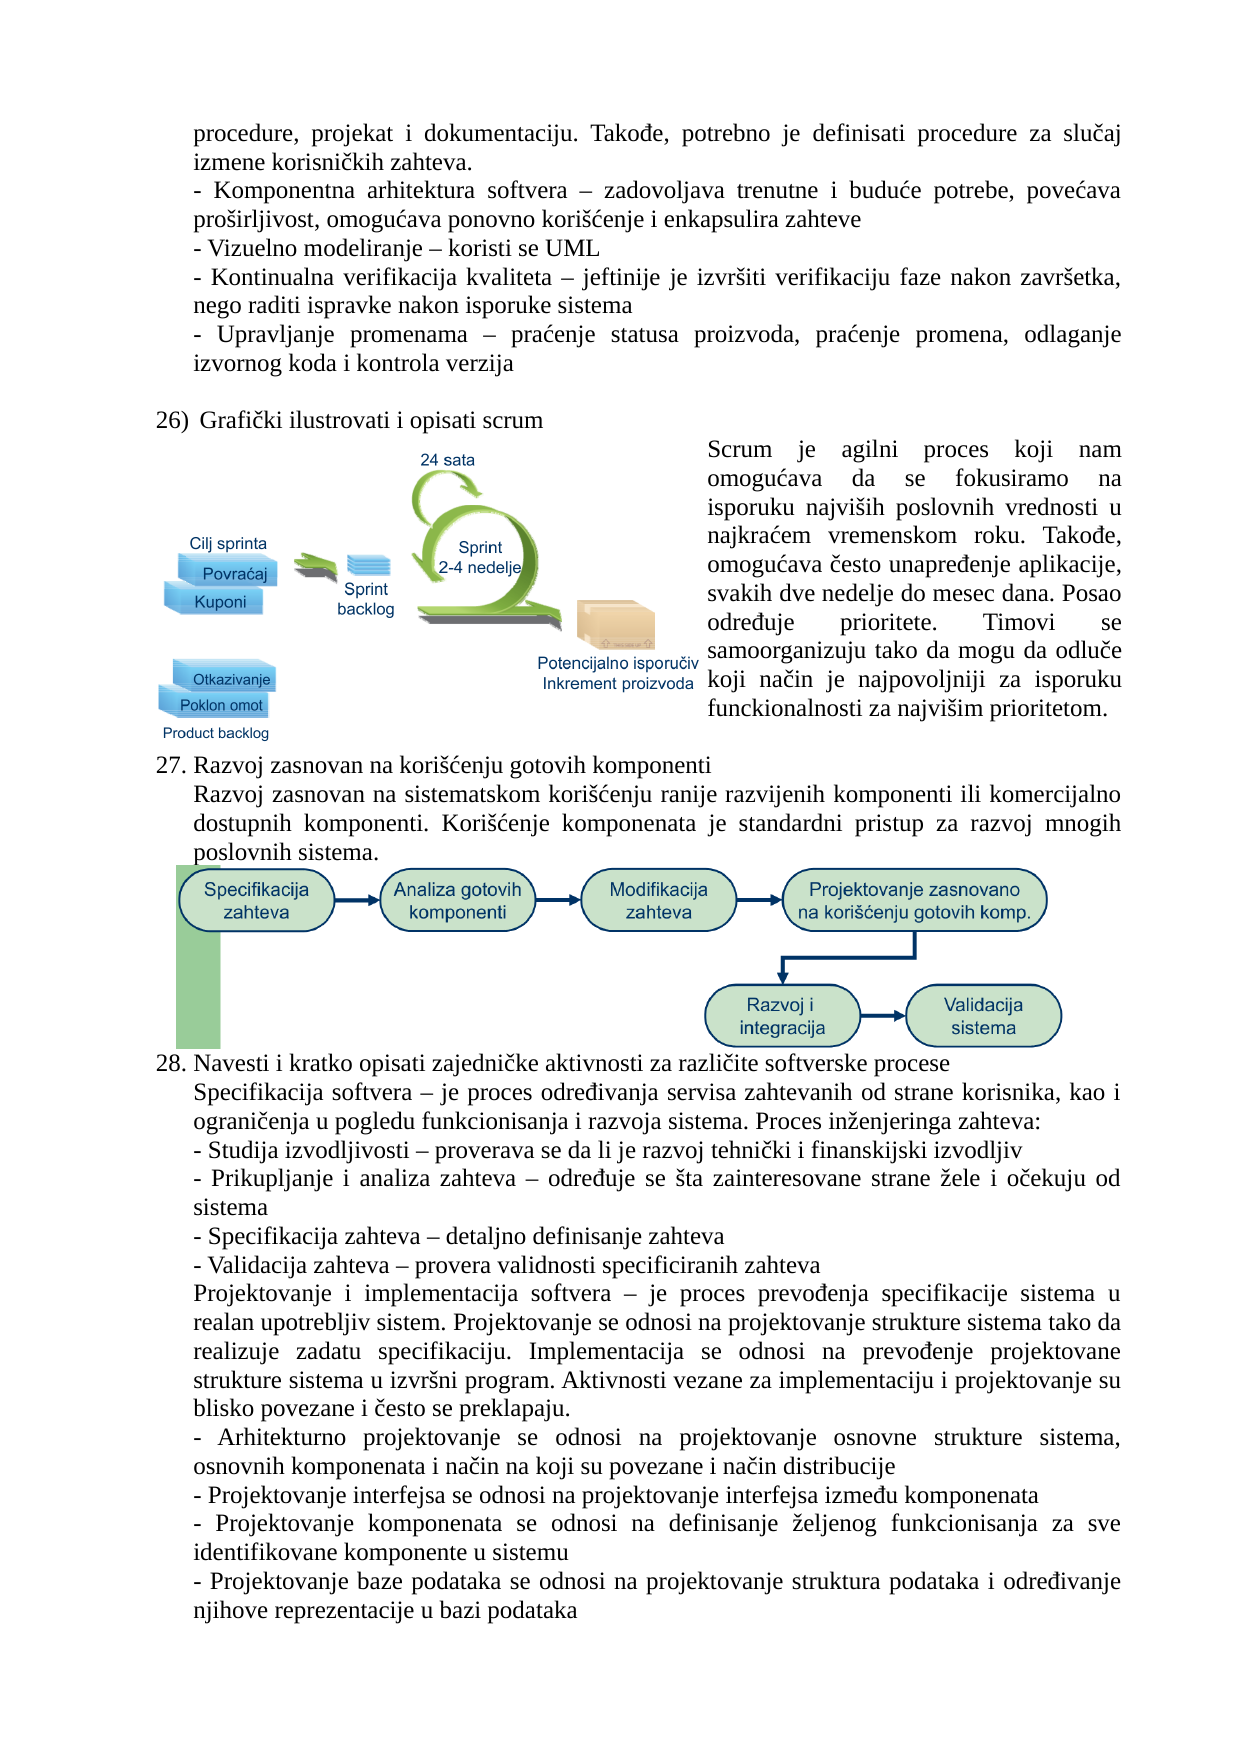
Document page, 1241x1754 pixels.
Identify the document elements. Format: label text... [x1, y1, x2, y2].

list - Projektovanje komponenata se odnosi na definisanje željenog funkcionisanja za sve identifikovane komponente u sistemu [156, 1508, 1122, 1566]
list - Upravljanje promenama – praćenje statusa proizvoda, praćenje promena, odlaganje izvornog koda i kontrola verzija [156, 319, 1122, 377]
list Grafički ilustrovati i opisati scrum [156, 406, 1122, 434]
list - Prikupljanje i analiza zahteva – određuje se šta zainteresovane strane žele i očekuju od sistema [156, 1163, 1122, 1221]
list - Arhitekturno projektovanje se odnosi na projektovanje osnovne strukture sistema, osnovnih komponenata i način na koji su povezane i način distribucije [156, 1422, 1122, 1480]
list Projektovanje i implementacija softvera – je proces prevođenja specifikacije sistema u realan upotrebljiv sistem. Projektovanje se odnosi na projektovanje strukture sistema tako da realizuje zadatu specifikaciju. Implementacija se odnosi na prevođenje projektovane strukture sistema u izvršni program. Aktivnosti vezane za implementaciju i projektovanje su blisko povezane i često se preklapaju. [156, 1278, 1122, 1422]
list Navesti i kratko opisati zajedničke aktivnosti za različite softverske procese [156, 866, 1122, 1077]
list - Vizuelno modeliranje – koristi se UML [156, 233, 1122, 262]
list - Specifikacija zahteva – detaljno definisanje zahteva [156, 1221, 1122, 1250]
list - Komponentna arhitektura softvera – zadovoljava trenutne i buduće potrebe, povećava proširljivost, omogućava ponovno korišćenje i enkapsulira zahteve [156, 176, 1122, 233]
picture [141, 445, 707, 743]
list Razvoj zasnovan na sistematskom korišćenju ranije razvijenih komponenti ili komercijalno dostupnih komponenti. Korišćenje komponenata je standardni pristup za razvoj mnogih poslovnih sistema. [156, 779, 1122, 866]
text Scrum je agilni proces koji nam omogućava da se fokusiramo na isporuku najviših poslovnih vrednosti u najkraćem vremenskom roku. Takođe, omogućava često unapređenje aplikacije, svakih dve nedelje do mesec dana. Posao određuje prioritete. Timovi se samoorganizuju tako da mogu da odluče koji način je najpovoljniji za isporuku funckionalnosti za najvišim prioritetom. [118, 434, 1122, 722]
picture [176, 865, 1065, 1049]
list - Studija izvodljivosti – proverava se da li je razvoj tehnički i finanskijski izvodljiv [156, 1135, 1122, 1163]
list - Projektovanje interfejsa se odnosi na projektovanje interfejsa između komponenata [156, 1480, 1122, 1508]
list - Projektovanje baze podataka se odnosi na projektovanje struktura podataka i određivanje njihove reprezentacije u bazi podataka [156, 1566, 1122, 1623]
list Razvoj zasnovan na korišćenju gotovih komponenti [156, 751, 1122, 779]
list procedure, projekat i dokumentaciju. Takođe, potrebno je definisati procedure za slučaj izmene korisničkih zahteva. [156, 118, 1122, 176]
list Specifikacija softvera – je proces određivanja servisa zahtevanih od strane korisnika, kao i ograničenja u pogledu funkcionisanja i razvoja sistema. Proces inženjeringa zahteva: [156, 1077, 1122, 1135]
list - Kontinualna verifikacija kvaliteta – jeftinije je izvršiti verifikaciju faze nakon završetka, nego raditi ispravke nakon isporuke sistema [156, 262, 1122, 319]
list - Validacija zahteva – provera validnosti specificiranih zahteva [156, 1250, 1122, 1278]
